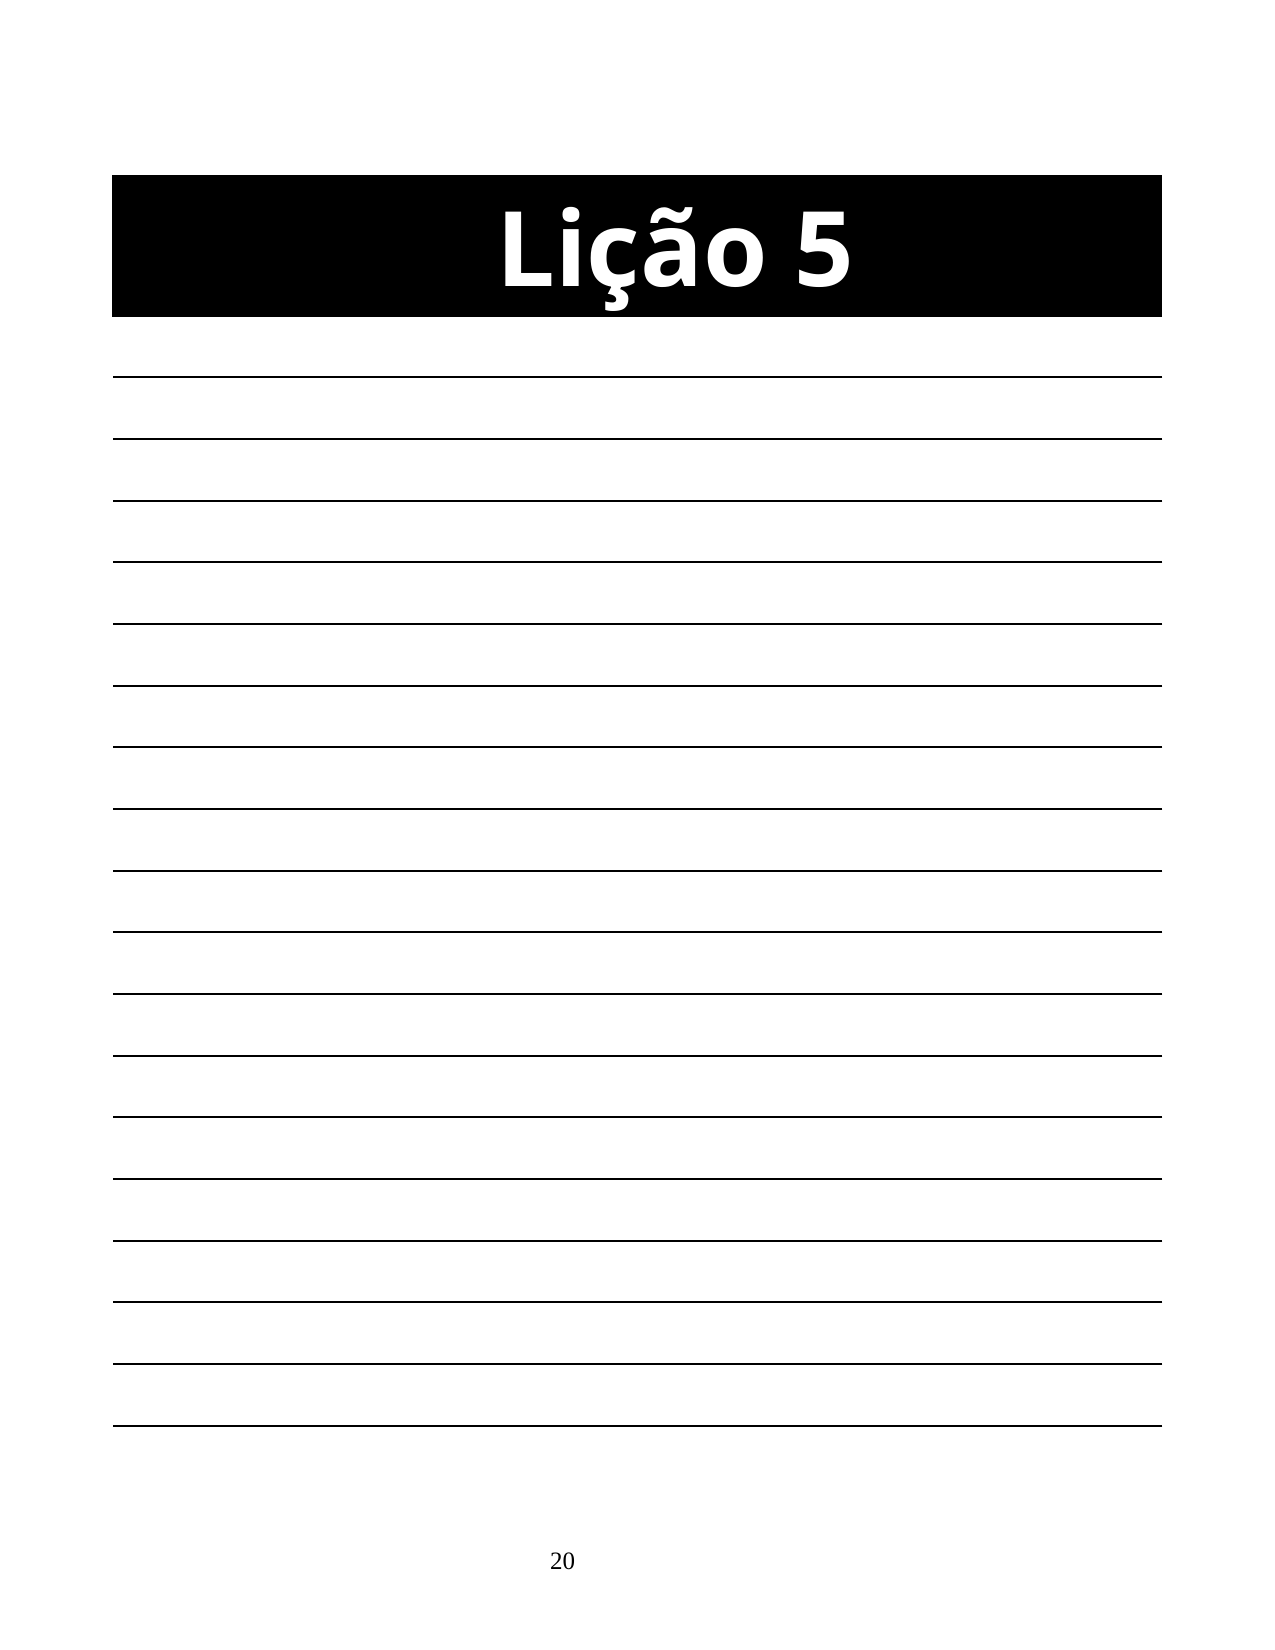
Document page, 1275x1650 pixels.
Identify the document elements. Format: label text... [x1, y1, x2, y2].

subtitle Lição 5 [112, 175, 1162, 317]
